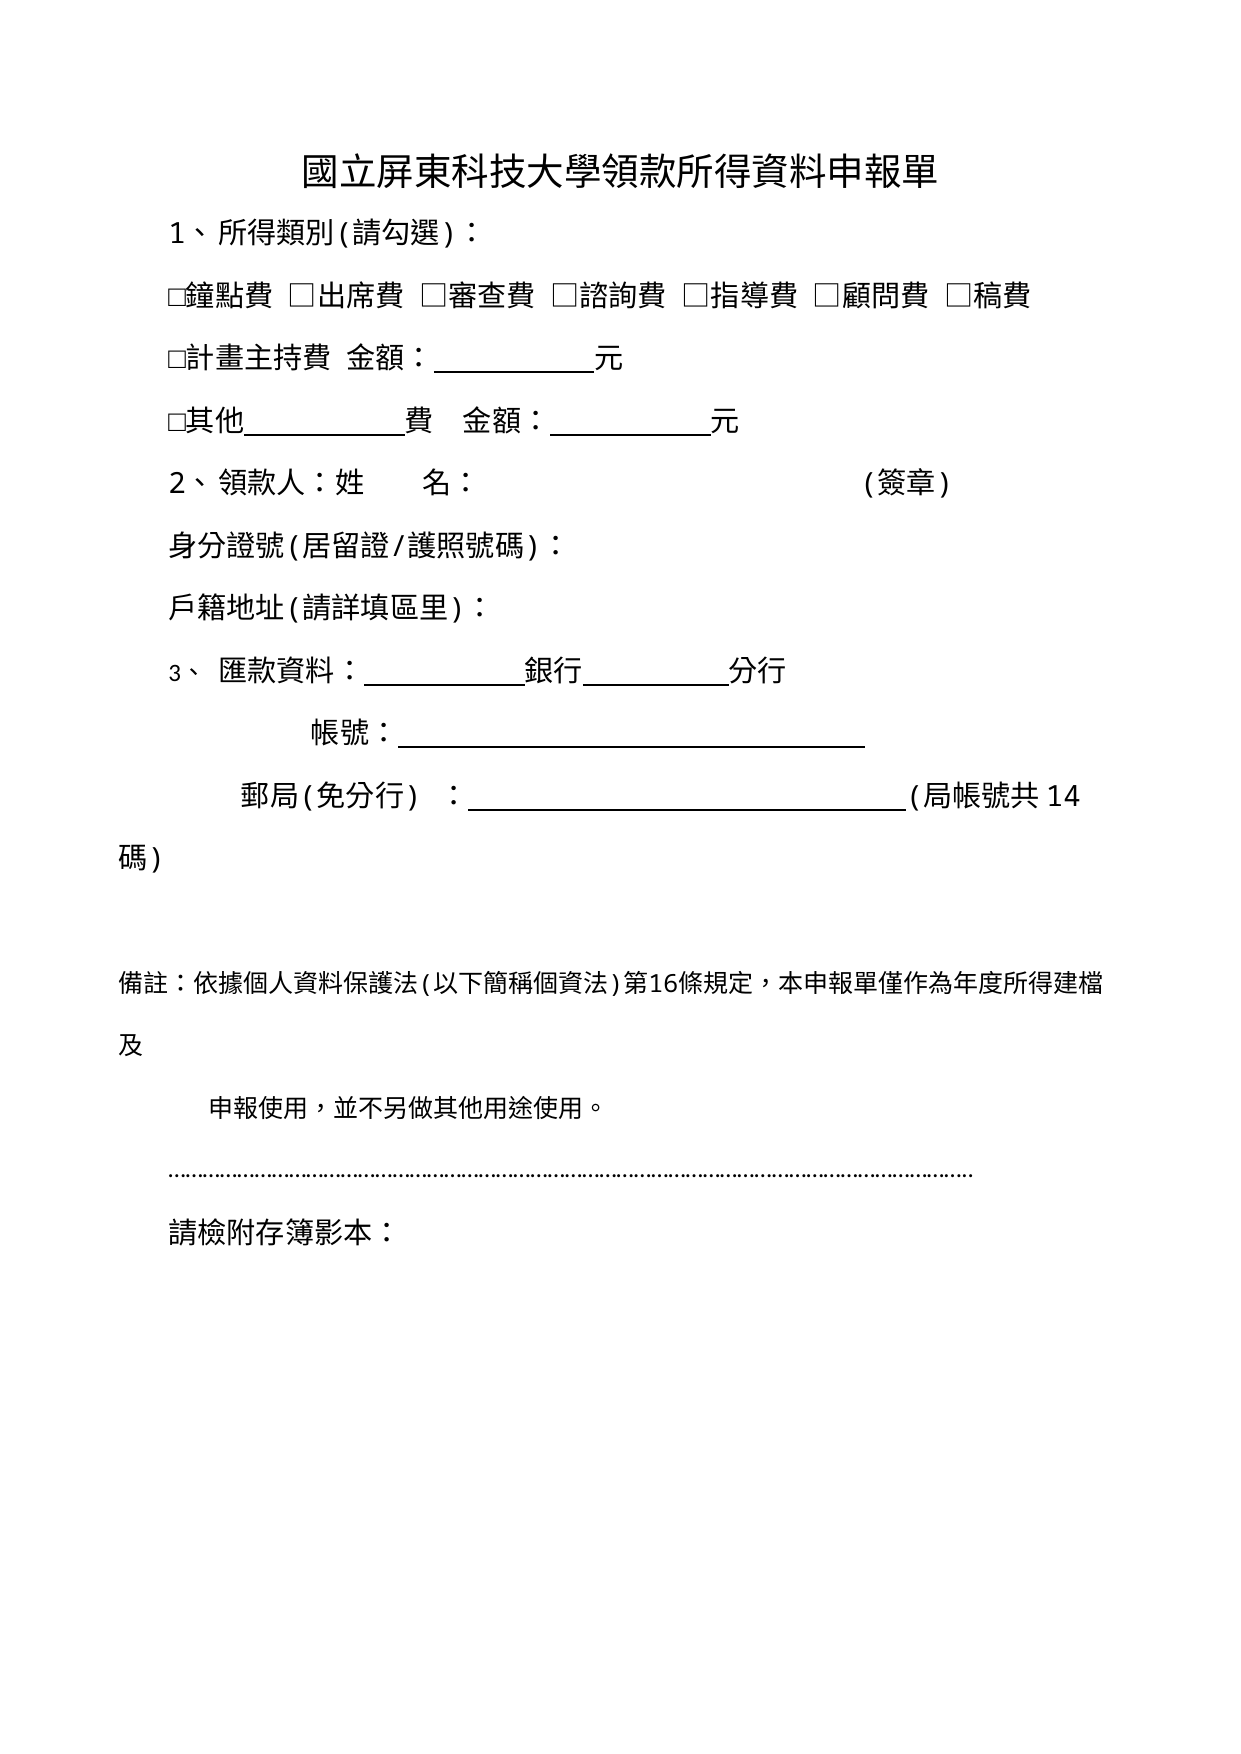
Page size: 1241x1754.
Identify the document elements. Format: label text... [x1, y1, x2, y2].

text □其他 費 金額： 元 [168, 377, 1122, 439]
text 郵局(免分行) ： (局帳號共14碼) [118, 752, 1122, 877]
list 所得類別(請勾選)： [168, 189, 1122, 252]
text 國立屏東科技大學領款所得資料申報單 [118, 127, 1122, 189]
text 備註：依據個人資料保護法(以下簡稱個資法)第16條規定，本申報單僅作為年度所得建檔及 [118, 939, 1122, 1064]
text □鐘點費 □出席費 □審查費 □諮詢費 □指導費 □顧問費 □稿費 [168, 252, 1122, 314]
list 匯款資料： 銀行 分行 [168, 627, 1122, 689]
text 帳號： [118, 689, 1122, 752]
list 領款人：姓 名： (簽章) [168, 439, 1122, 502]
text ………………………………………………………………………………………………………………………….. [168, 1127, 1122, 1189]
text 身分證號(居留證/護照號碼)： [168, 502, 1122, 564]
text 申報使用，並不另做其他用途使用。 [118, 1064, 1122, 1127]
text □計畫主持費 金額： 元 [168, 314, 1122, 377]
text 請檢附存簿影本： [168, 1189, 1122, 1252]
text 戶籍地址(請詳填區里)： [168, 564, 1122, 627]
